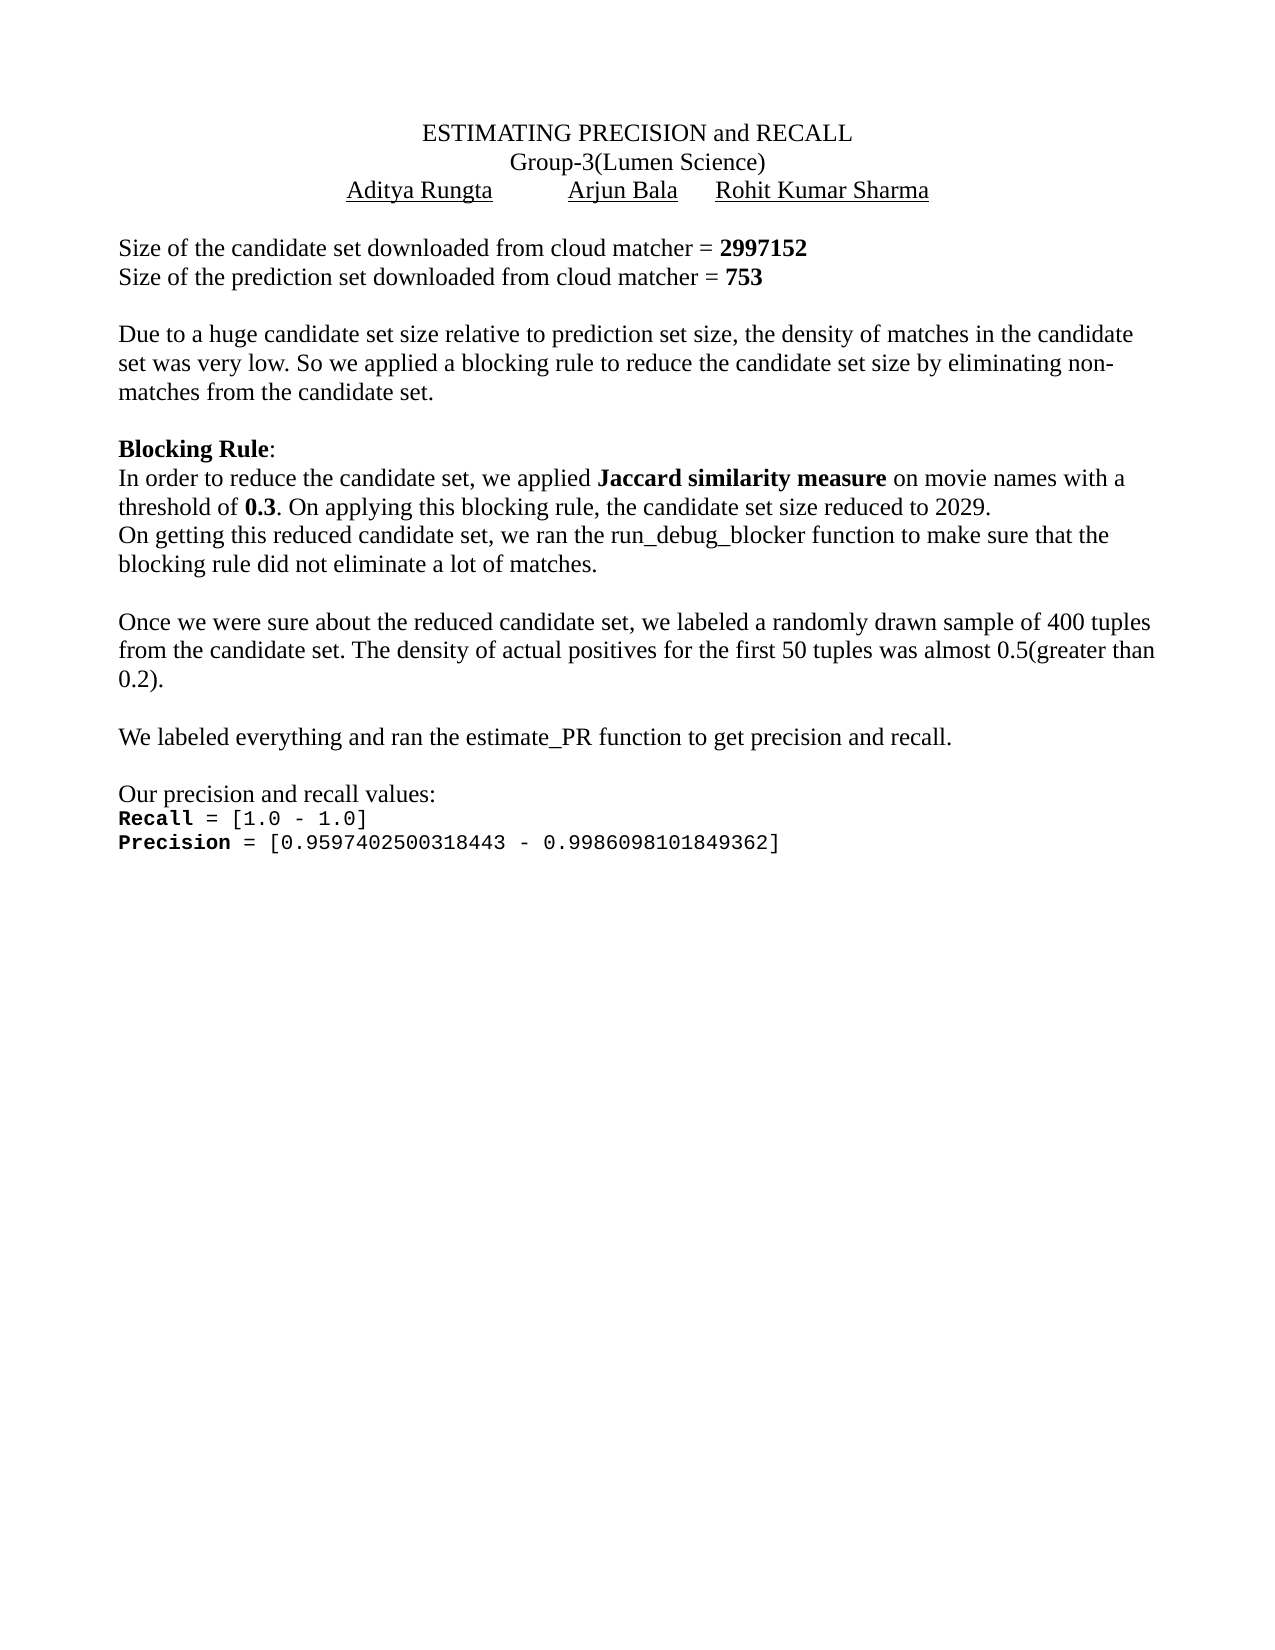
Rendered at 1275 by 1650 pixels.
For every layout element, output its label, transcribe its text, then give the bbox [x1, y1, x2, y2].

text Precision = [0.9597402500318443 - 0.9986098101849362] [118, 832, 1157, 855]
text Size of the candidate set downloaded from cloud matcher = 2997152 [118, 233, 1157, 262]
text Blocking Rule: In order to reduce the candidate set, we applied Jaccard similarity measure on movie names with a threshold of 0.3. On applying this blocking rule, the candidate set size reduced to 2029. On getting this reduced candidate set, we ran the run_debug_blocker function to make sure that the blocking rule did not eliminate a lot of matches. [118, 434, 1157, 578]
text Once we were sure about the reduced candidate set, we labeled a randomly drawn sample of 400 tuples from the candidate set. The density of actual positives for the first 50 tuples was almost 0.5(greater than 0.2). [118, 607, 1157, 693]
text Recall = [1.0 - 1.0] [118, 808, 1157, 832]
text Due to a huge candidate set size relative to prediction set size, the density of matches in the candidate set was very low. So we applied a blocking rule to reduce the candidate set size by eliminating non-matches from the candidate set. [118, 319, 1157, 406]
text We labeled everything and ran the estimate_PR function to get precision and recall. Our precision and recall values: [118, 722, 1157, 808]
text Size of the prediction set downloaded from cloud matcher = 753 [118, 262, 1157, 319]
text Aditya Rungta Arjun Bala Rohit Kumar Sharma [118, 176, 1157, 204]
text ESTIMATING PRECISION and RECALL [118, 118, 1157, 147]
text Group-3(Lumen Science) [118, 147, 1157, 176]
